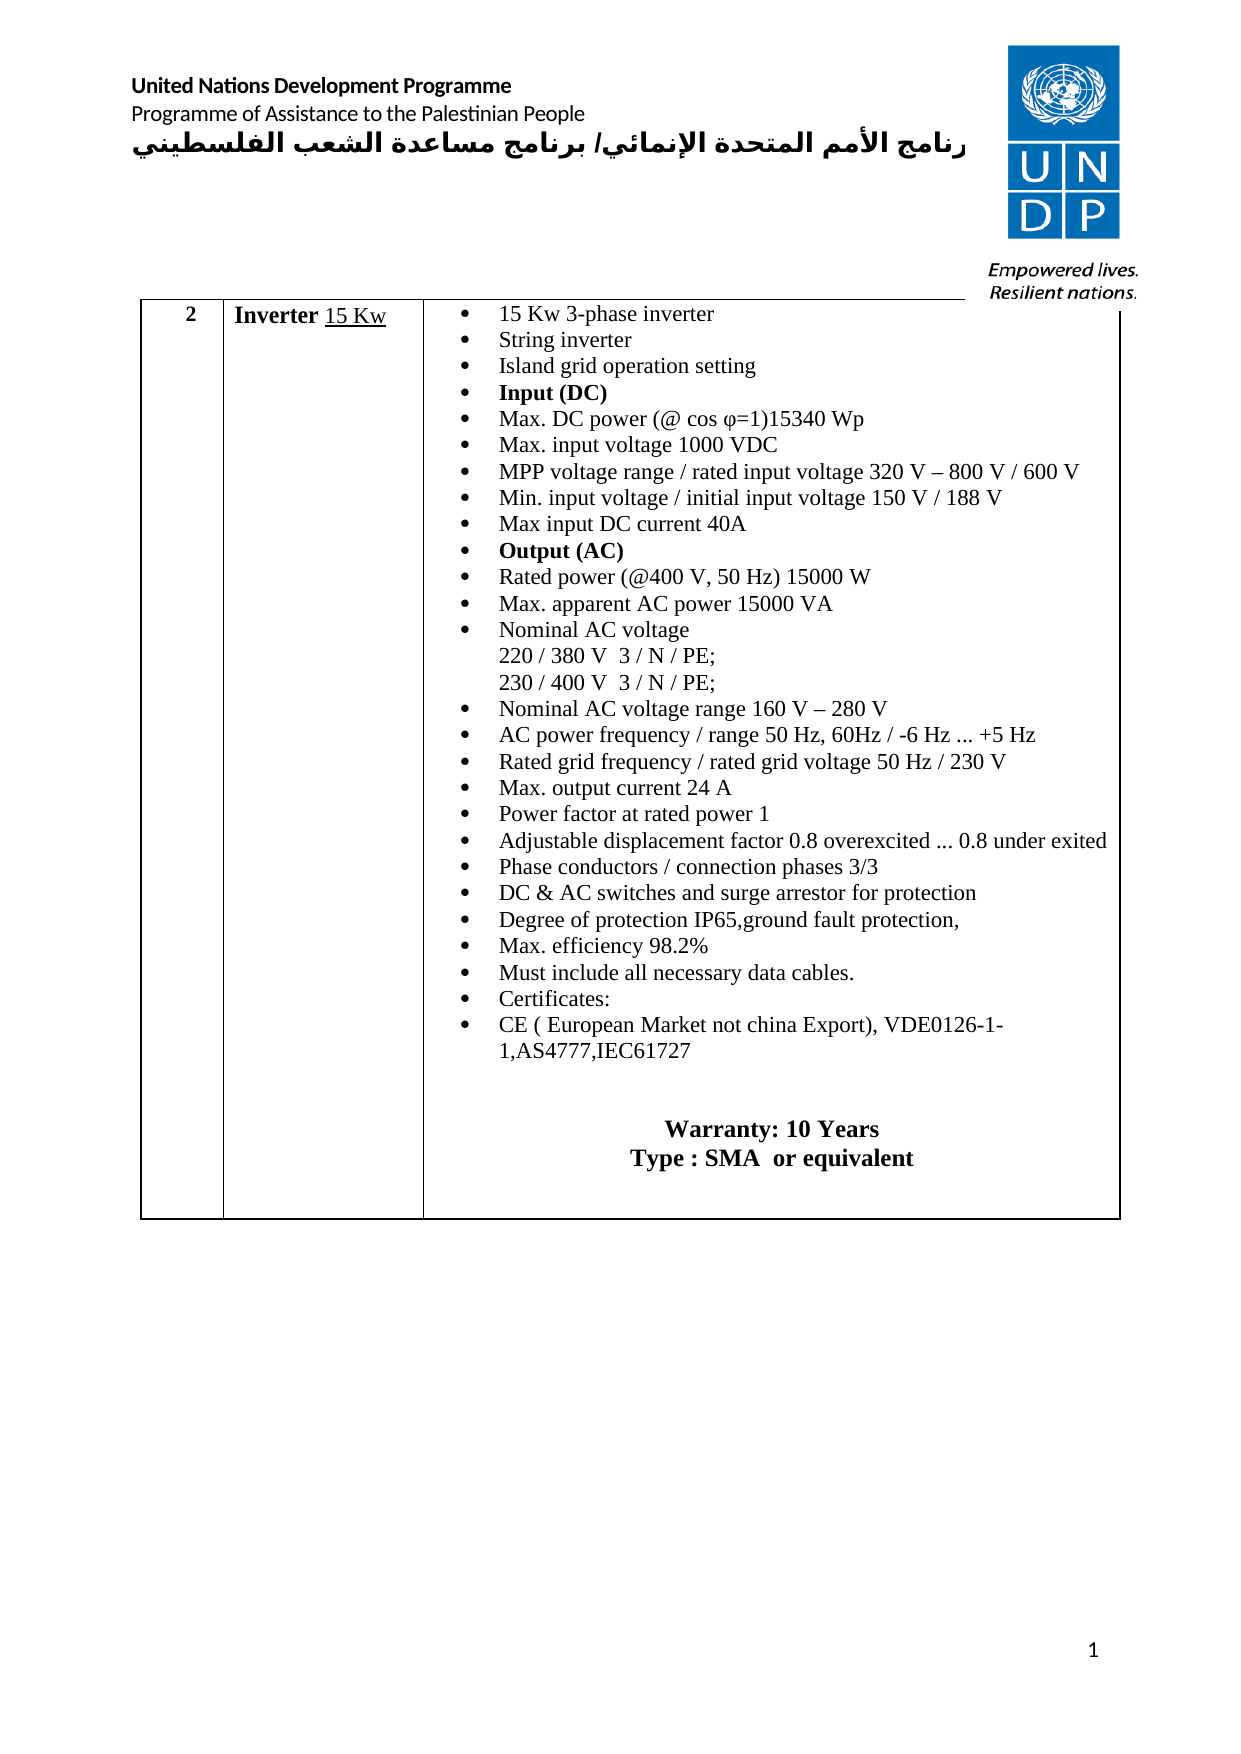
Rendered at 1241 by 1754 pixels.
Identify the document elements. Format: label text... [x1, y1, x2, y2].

table_cell 15 Kw 3-phase inverter String inverter Island grid operation setting Input (DC) Max. DC power (@ cos φ=1)15340 Wp Max. input voltage 1000 VDC MPP voltage range / rated input voltage 320 V – 800 V / 600 V Min. input voltage / initial input voltage 150 V / 188 V Max input DC current 40A Output (AC) Rated power (@400 V, 50 Hz) 15000 W Max. apparent AC power 15000 VA Nominal AC voltage 220 / 380 V 3 / N / PE; 230 / 400 V 3 / N / PE; Nominal AC voltage range 160 V – 280 V AC power frequency / range 50 Hz, 60Hz / -6 Hz ... +5 Hz Rated grid frequency / rated grid voltage 50 Hz / 230 V Max. output current 24 A Power factor at rated power 1 Adjustable displacement factor 0.8 overexcited ... 0.8 under exited Phase conductors / connection phases 3/3 DC & AC switches and surge arrestor for protection Degree of protection IP65,ground fault protection, Max. efficiency 98.2% Must include all necessary data cables. Certificates: CE ( European Market not china Export), VDE0126-1-1,AS4777,IEC61727 Warranty: 10 Years Type : SMA or equivalent [424, 300, 1119, 1218]
table_cell Inverter 15 Kw [224, 300, 423, 1218]
picture [980, 39, 1143, 304]
table_cell 2 [142, 300, 223, 1218]
